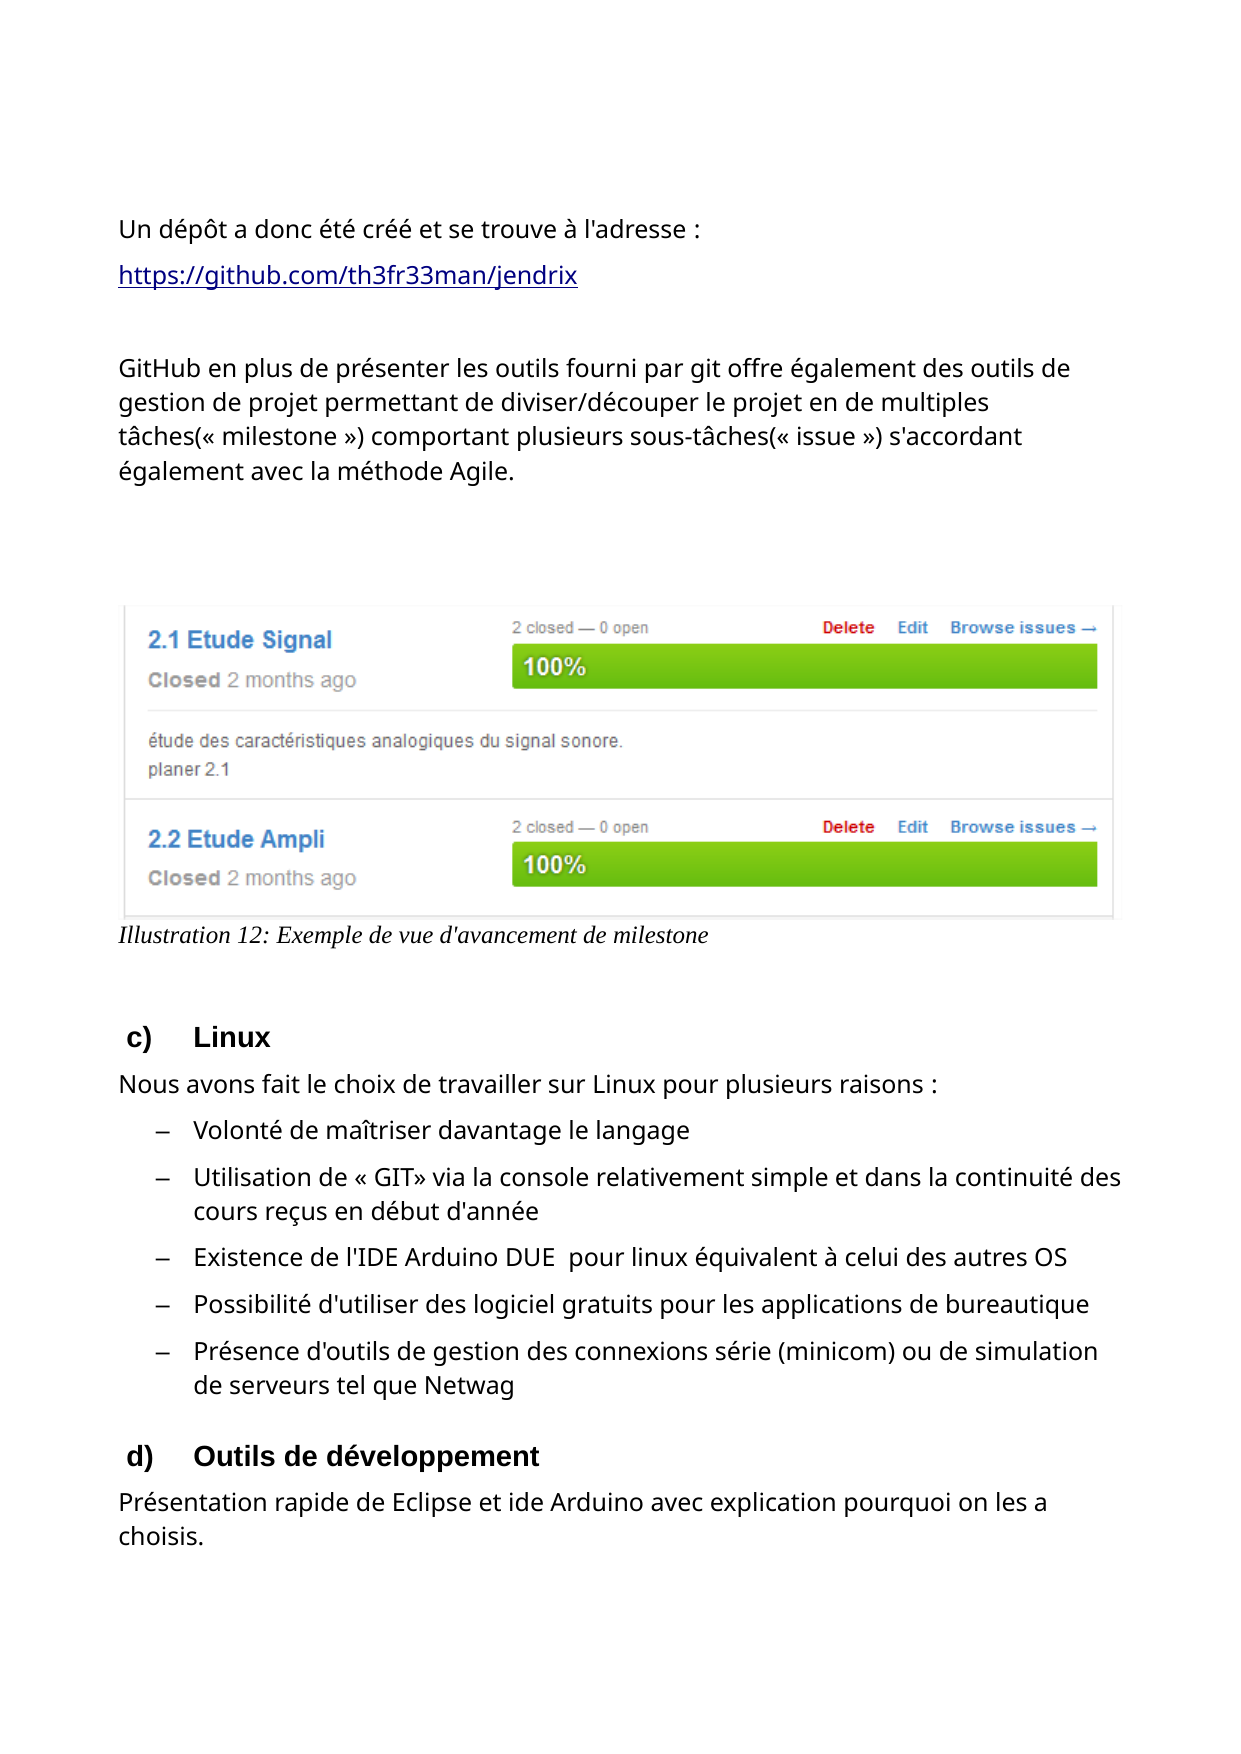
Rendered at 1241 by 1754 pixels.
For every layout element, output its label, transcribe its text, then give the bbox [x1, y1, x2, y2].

text Un dépôt a donc été créé et se trouve à l'adresse : [118, 211, 1122, 245]
text Nous avons fait le choix de travailler sur Linux pour plusieurs raisons : [118, 1066, 1122, 1100]
list Existence de l'IDE Arduino DUE pour linux équivalent à celui des autres OS [156, 1240, 1122, 1274]
list Possibilité d'utiliser des logiciel gratuits pour les applications de bureautique [156, 1287, 1122, 1321]
picture [118, 605, 1123, 920]
text Présentation rapide de Eclipse et ide Arduino avec explication pourquoi on les a choisis. [118, 1485, 1122, 1553]
list Présence d'outils de gestion des connexions série (minicom) ou de simulation de serveurs tel que Netwag [156, 1333, 1122, 1401]
list Volonté de maîtriser davantage le langage [156, 1113, 1122, 1147]
text GitHub en plus de présenter les outils fourni par git offre également des outils de gestion de projet permettant de diviser/découper le projet en de multiples tâches(« milestone ») comportant plusieurs sous-tâches(« issue ») s'accordant également avec la méthode Agile. [118, 351, 1122, 487]
subtitle Outils de développement [118, 1439, 1122, 1472]
subtitle Linux [118, 1020, 1122, 1054]
list Utilisation de « GIT» via la console relativement simple et dans la continuité des cours reçus en début d'année [156, 1159, 1122, 1228]
text Illustration 12: Exemple de vue d'avancement de milestone [118, 920, 1122, 949]
text https://github.com/th3fr33man/jendrix [118, 258, 1122, 292]
